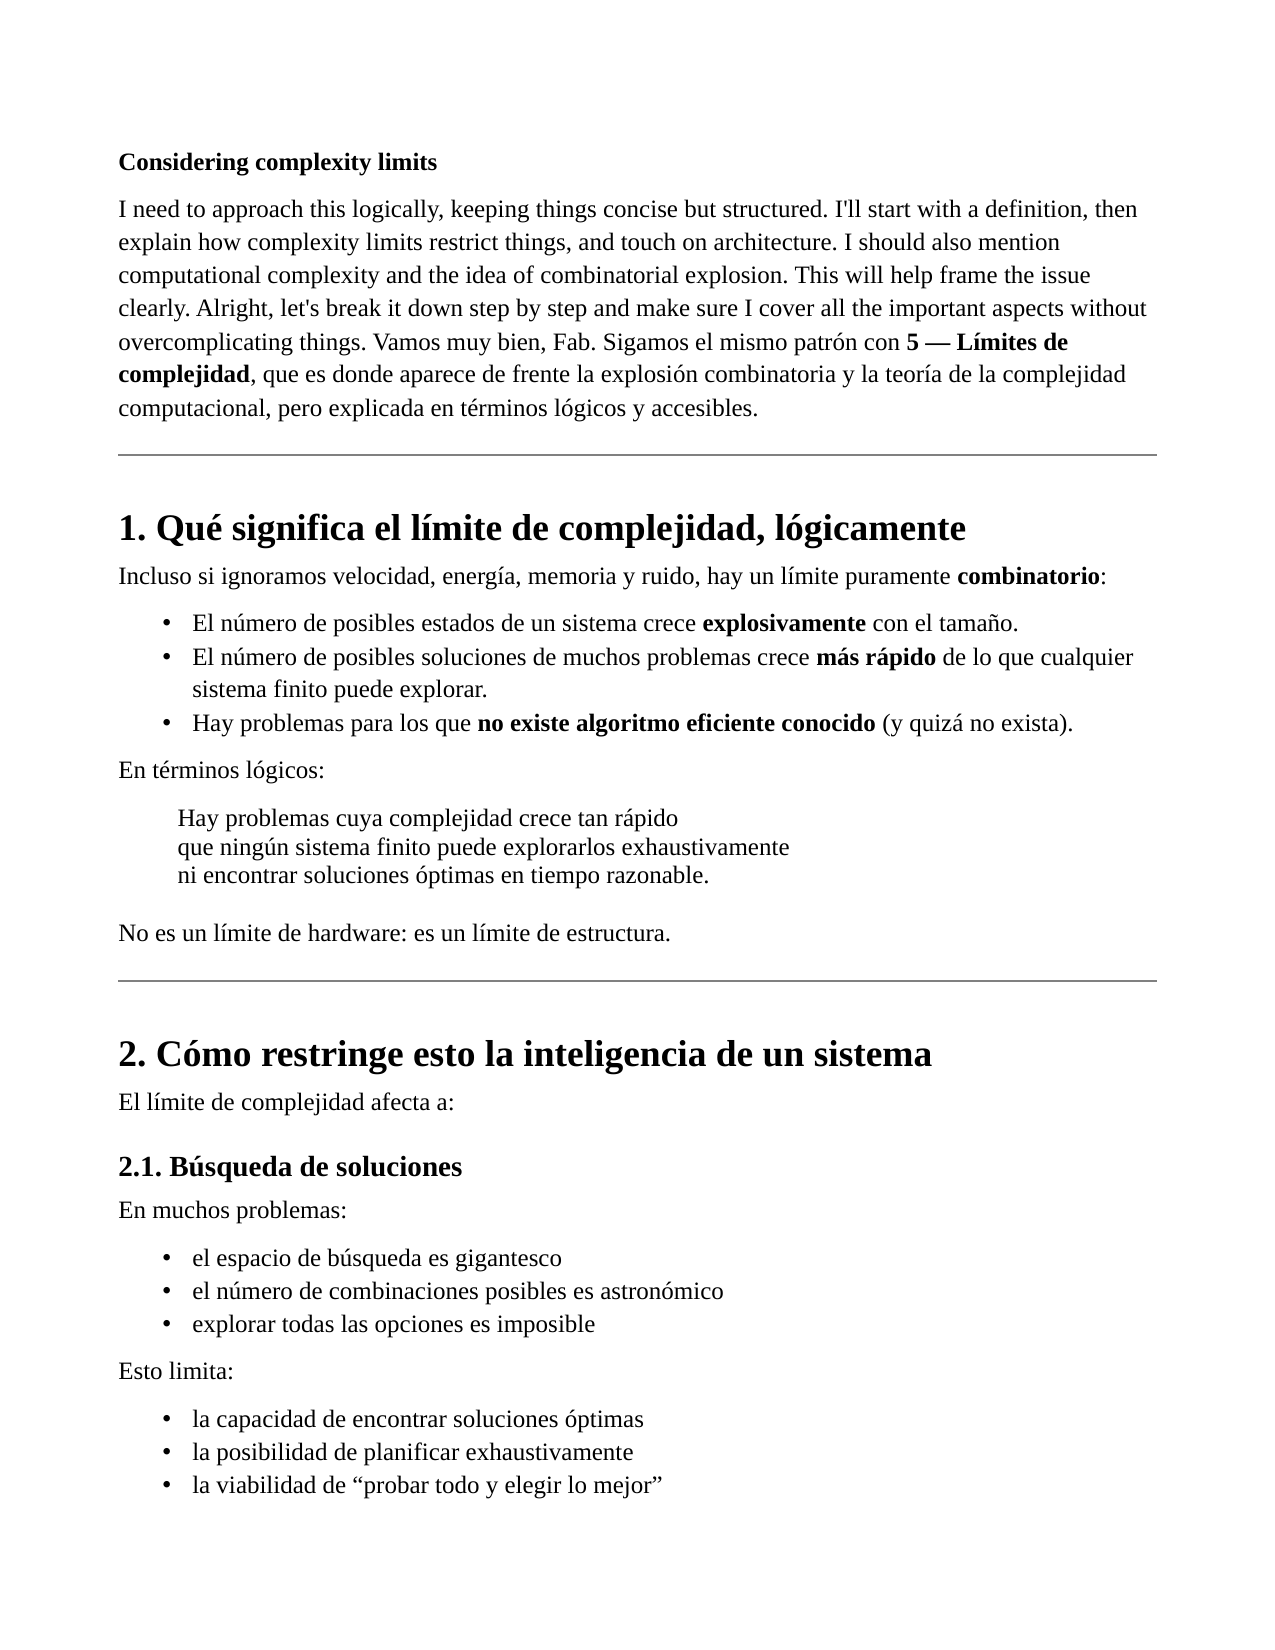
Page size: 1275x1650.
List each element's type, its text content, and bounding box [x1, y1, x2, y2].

list El número de posibles soluciones de muchos problemas crece más rápido de lo que cualquier sistema finito puede explorar. [162, 642, 1157, 703]
subtitle 2. Cómo restringe esto la inteligencia de un sistema [118, 1031, 1157, 1074]
list el número de combinaciones posibles es astronómico [162, 1276, 1157, 1304]
list el espacio de búsqueda es gigantesco [162, 1243, 1157, 1271]
list El número de posibles estados de un sistema crece explosivamente con el tamaño. [162, 608, 1157, 637]
text En muchos problemas: [118, 1195, 1157, 1224]
list la viabilidad de “probar todo y elegir lo mejor” [162, 1470, 1157, 1499]
text I need to approach this logically, keeping things concise but structured. I'll start with a definition, then explain how complexity limits restrict things, and touch on architecture. I should also mention computational complexity and the idea of combinatorial explosion. This will help frame the issue clearly. Alright, let's break it down step by step and make sure I cover all the important aspects without overcomplicating things. Vamos muy bien, Fab. Sigamos el mismo patrón con 5 — Límites de complejidad, que es donde aparece de frente la explosión combinatoria y la teoría de la complejidad computacional, pero explicada en términos lógicos y accesibles. [118, 194, 1157, 421]
text En términos lógicos: [118, 755, 1157, 784]
text Esto limita: [118, 1356, 1157, 1385]
text Hay problemas cuya complejidad crece tan rápido que ningún sistema finito puede explorarlos exhaustivamente ni encontrar soluciones óptimas en tiempo razonable. [177, 803, 1098, 889]
text Incluso si ignoramos velocidad, energía, memoria y ruido, hay un límite puramente combinatorio: [118, 561, 1157, 590]
text Considering complexity limits [118, 147, 1157, 176]
list explorar todas las opciones es imposible [162, 1309, 1157, 1337]
text El límite de complejidad afecta a: [118, 1087, 1157, 1116]
text No es un límite de hardware: es un límite de estructura. [118, 918, 1157, 947]
list la capacidad de encontrar soluciones óptimas [162, 1404, 1157, 1433]
list Hay problemas para los que no existe algoritmo eficiente conocido (y quizá no exista). [162, 708, 1157, 736]
subtitle 2.1. Búsqueda de soluciones [118, 1149, 1157, 1183]
list la posibilidad de planificar exhaustivamente [162, 1437, 1157, 1466]
subtitle 1. Qué significa el límite de complejidad, lógicamente [118, 505, 1157, 548]
